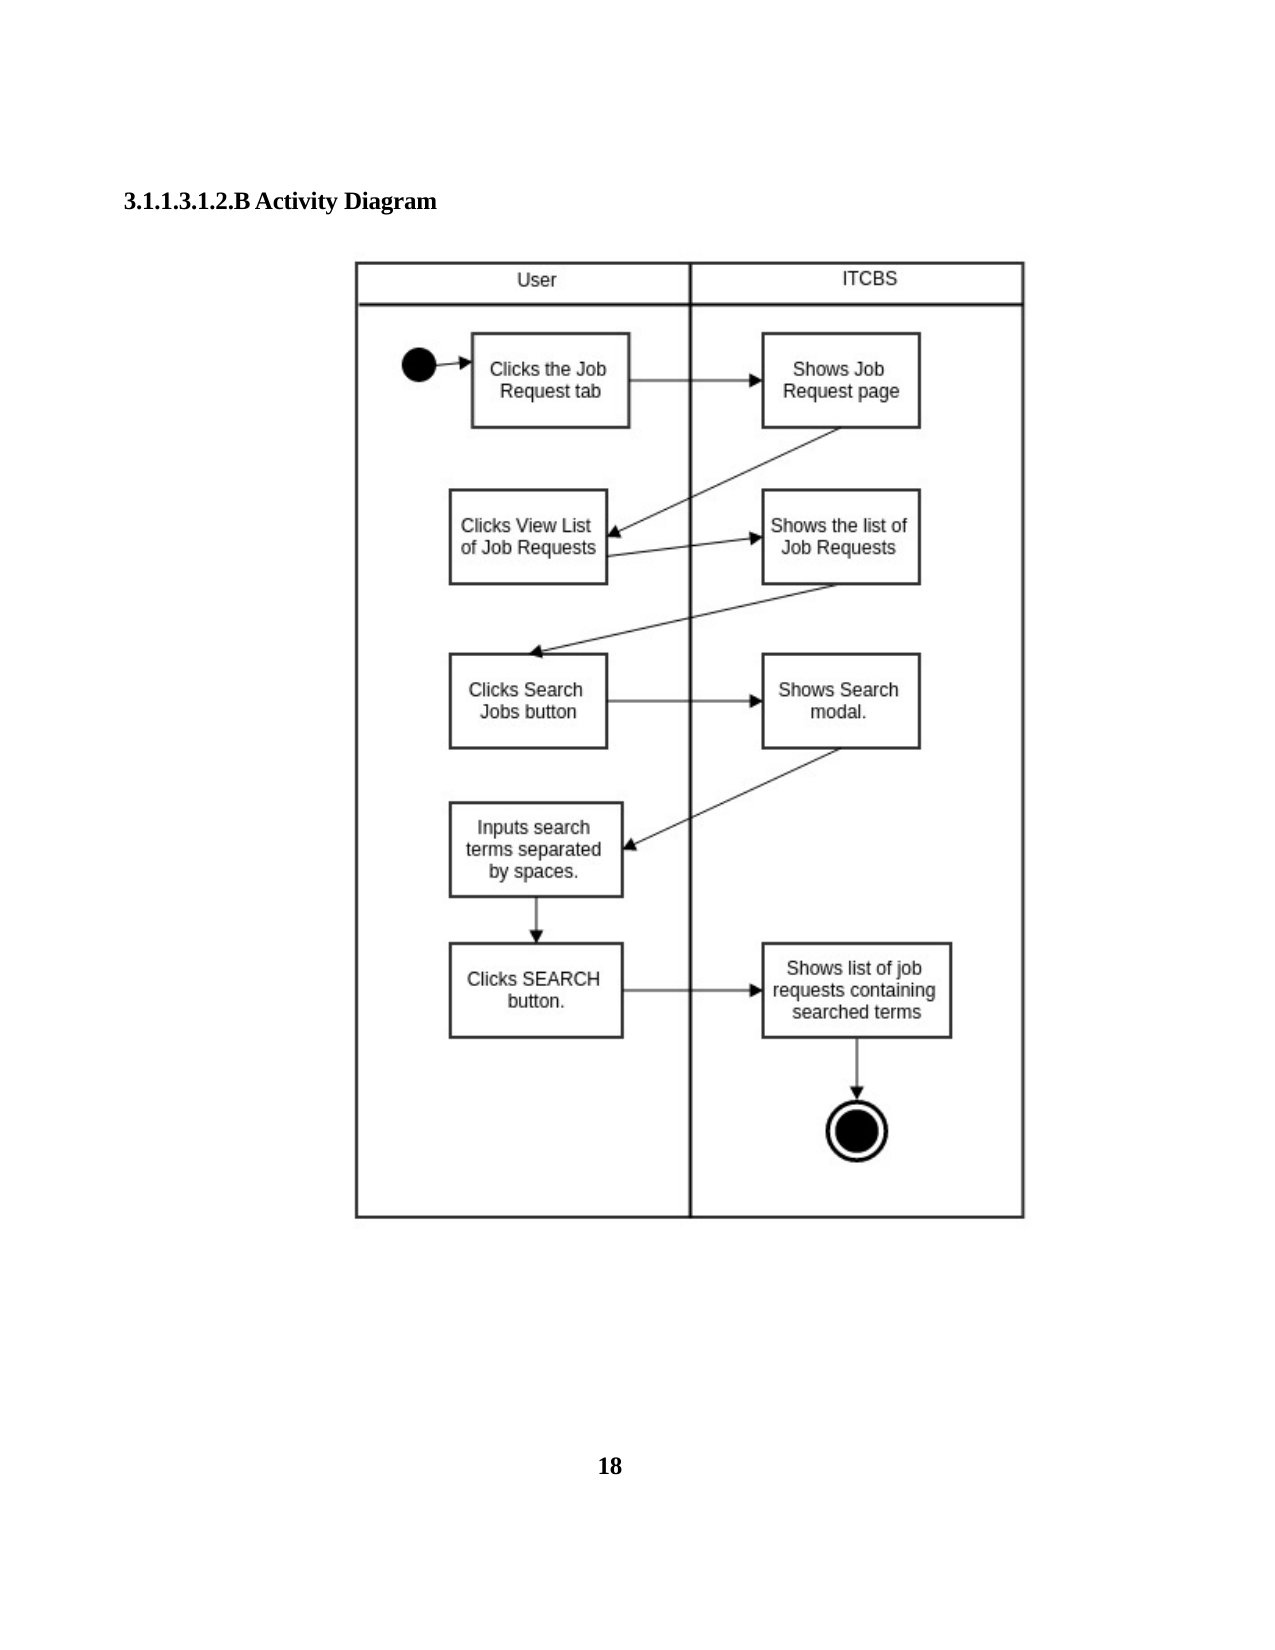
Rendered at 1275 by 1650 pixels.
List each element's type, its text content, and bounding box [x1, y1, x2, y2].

text 3.1.1.3.1.2.B Activity Diagram [123, 186, 1096, 215]
picture [91, 240, 1062, 1255]
text 18 [123, 1451, 1096, 1480]
